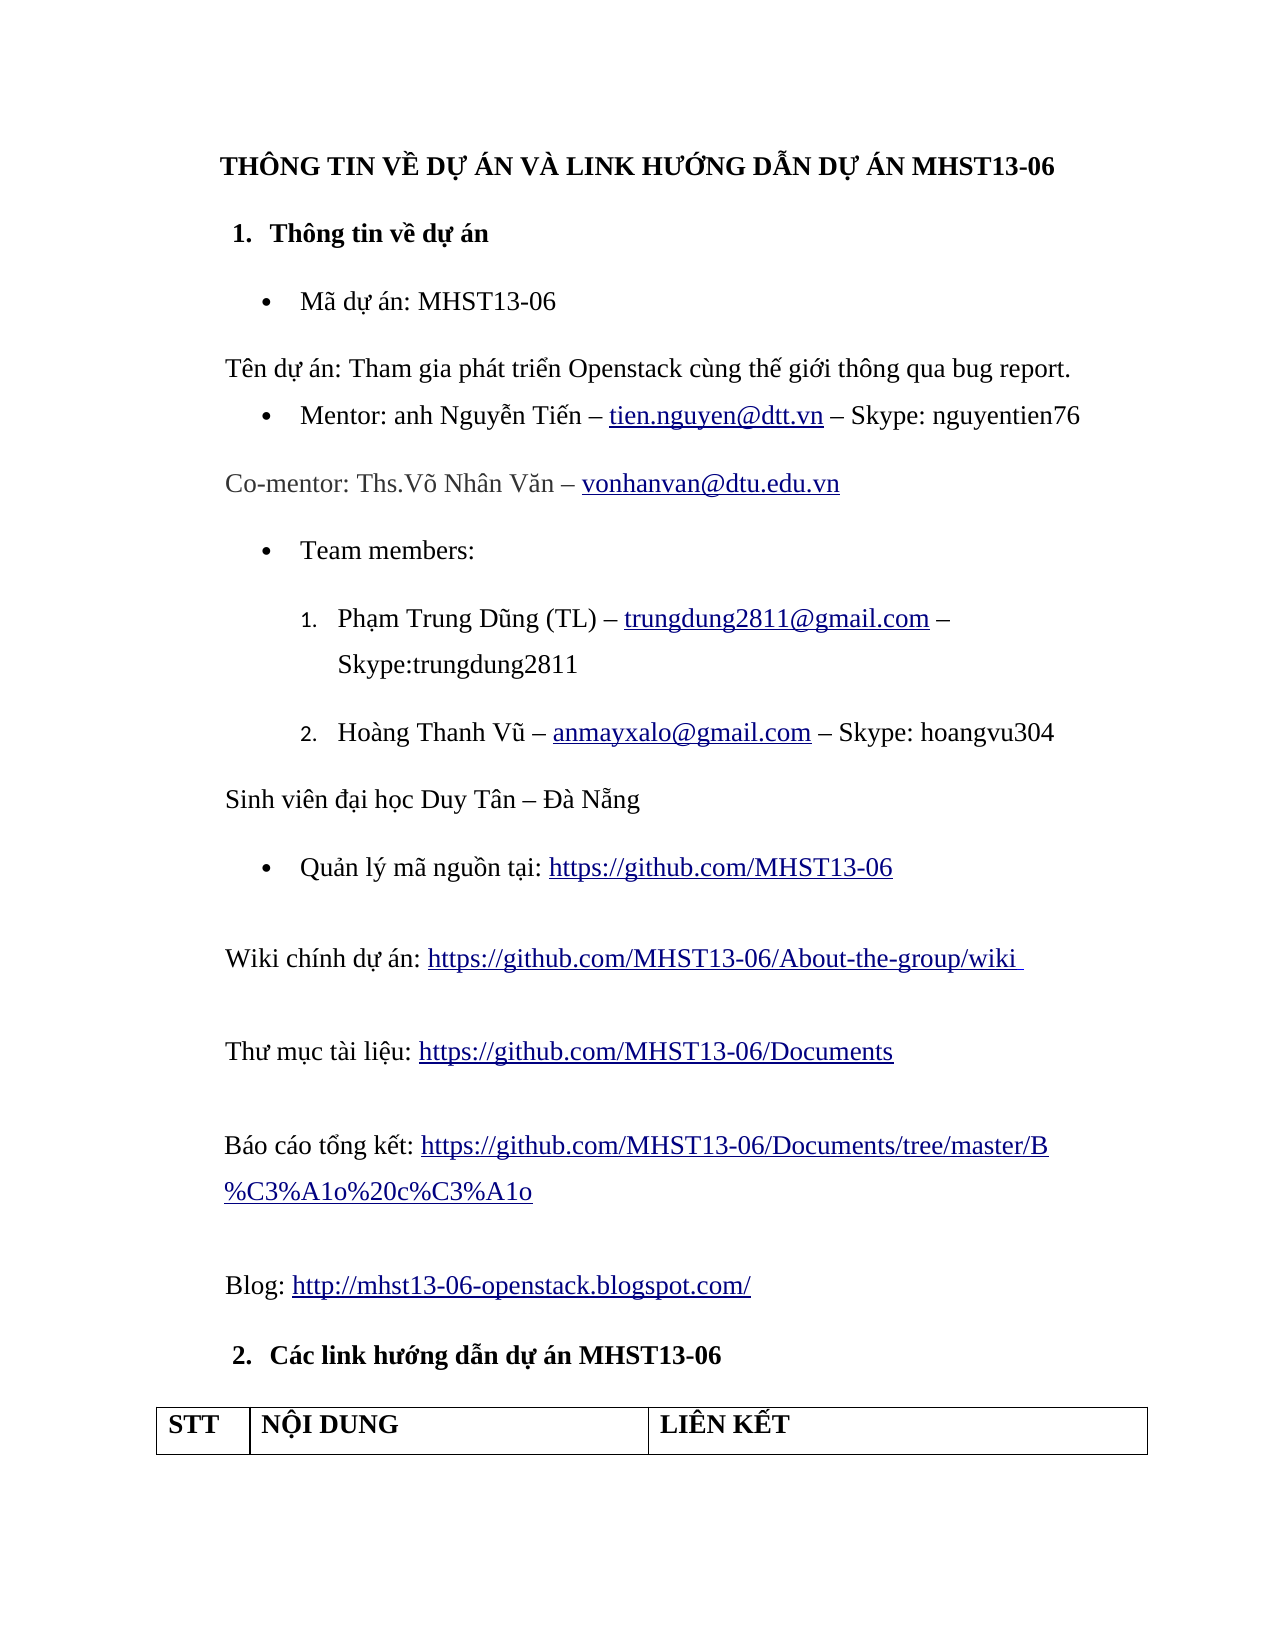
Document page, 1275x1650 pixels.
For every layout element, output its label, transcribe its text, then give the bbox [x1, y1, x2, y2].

list Mã dự án: MHST13-06 [262, 285, 1125, 316]
text THÔNG TIN VỀ DỰ ÁN VÀ LINK HƯỚNG DẪN DỰ ÁN MHST13-06 [150, 150, 1125, 181]
text Co-mentor: Ths.Võ Nhân Văn – vonhanvan@dtu.edu.vn [150, 467, 1125, 498]
list Phạm Trung Dũng (TL) – trungdung2811@gmail.com – Skype:trungdung2811 [300, 602, 1125, 679]
list Team members: [262, 534, 1125, 565]
table_header LIÊN KẾT [649, 1408, 1147, 1454]
table_header STT [157, 1408, 249, 1454]
list Thông tin về dự án [232, 217, 1125, 249]
text Sinh viên đại học Duy Tân – Đà Nẵng [225, 783, 1125, 814]
list Hoàng Thanh Vũ – anmayxalo@gmail.com – Skype: hoangvu304 [300, 716, 1125, 747]
text Wiki chính dự án: https://github.com/MHST13-06/About-the-group/wiki [187, 942, 1125, 973]
table_header NỘI DUNG [251, 1408, 648, 1454]
text Báo cáo tổng kết: https://github.com/MHST13-06/Documents/tree/master/B%C3%A1o%20c%C3%A1o [224, 1129, 1125, 1207]
text Thư mục tài liệu: https://github.com/MHST13-06/Documents [187, 1035, 1125, 1066]
text Blog: http://mhst13-06-openstack.blogspot.com/ [187, 1269, 1125, 1300]
text Tên dự án: Tham gia phát triển Openstack cùng thế giới thông qua bug report. [187, 352, 1125, 384]
list Các link hướng dẫn dự án MHST13-06 [232, 1339, 1125, 1370]
list Mentor: anh Nguyễn Tiến – tien.nguyen@dtt.vn – Skype: nguyentien76 [262, 399, 1125, 430]
list Quản lý mã nguồn tại: https://github.com/MHST13-06 [262, 851, 1125, 882]
